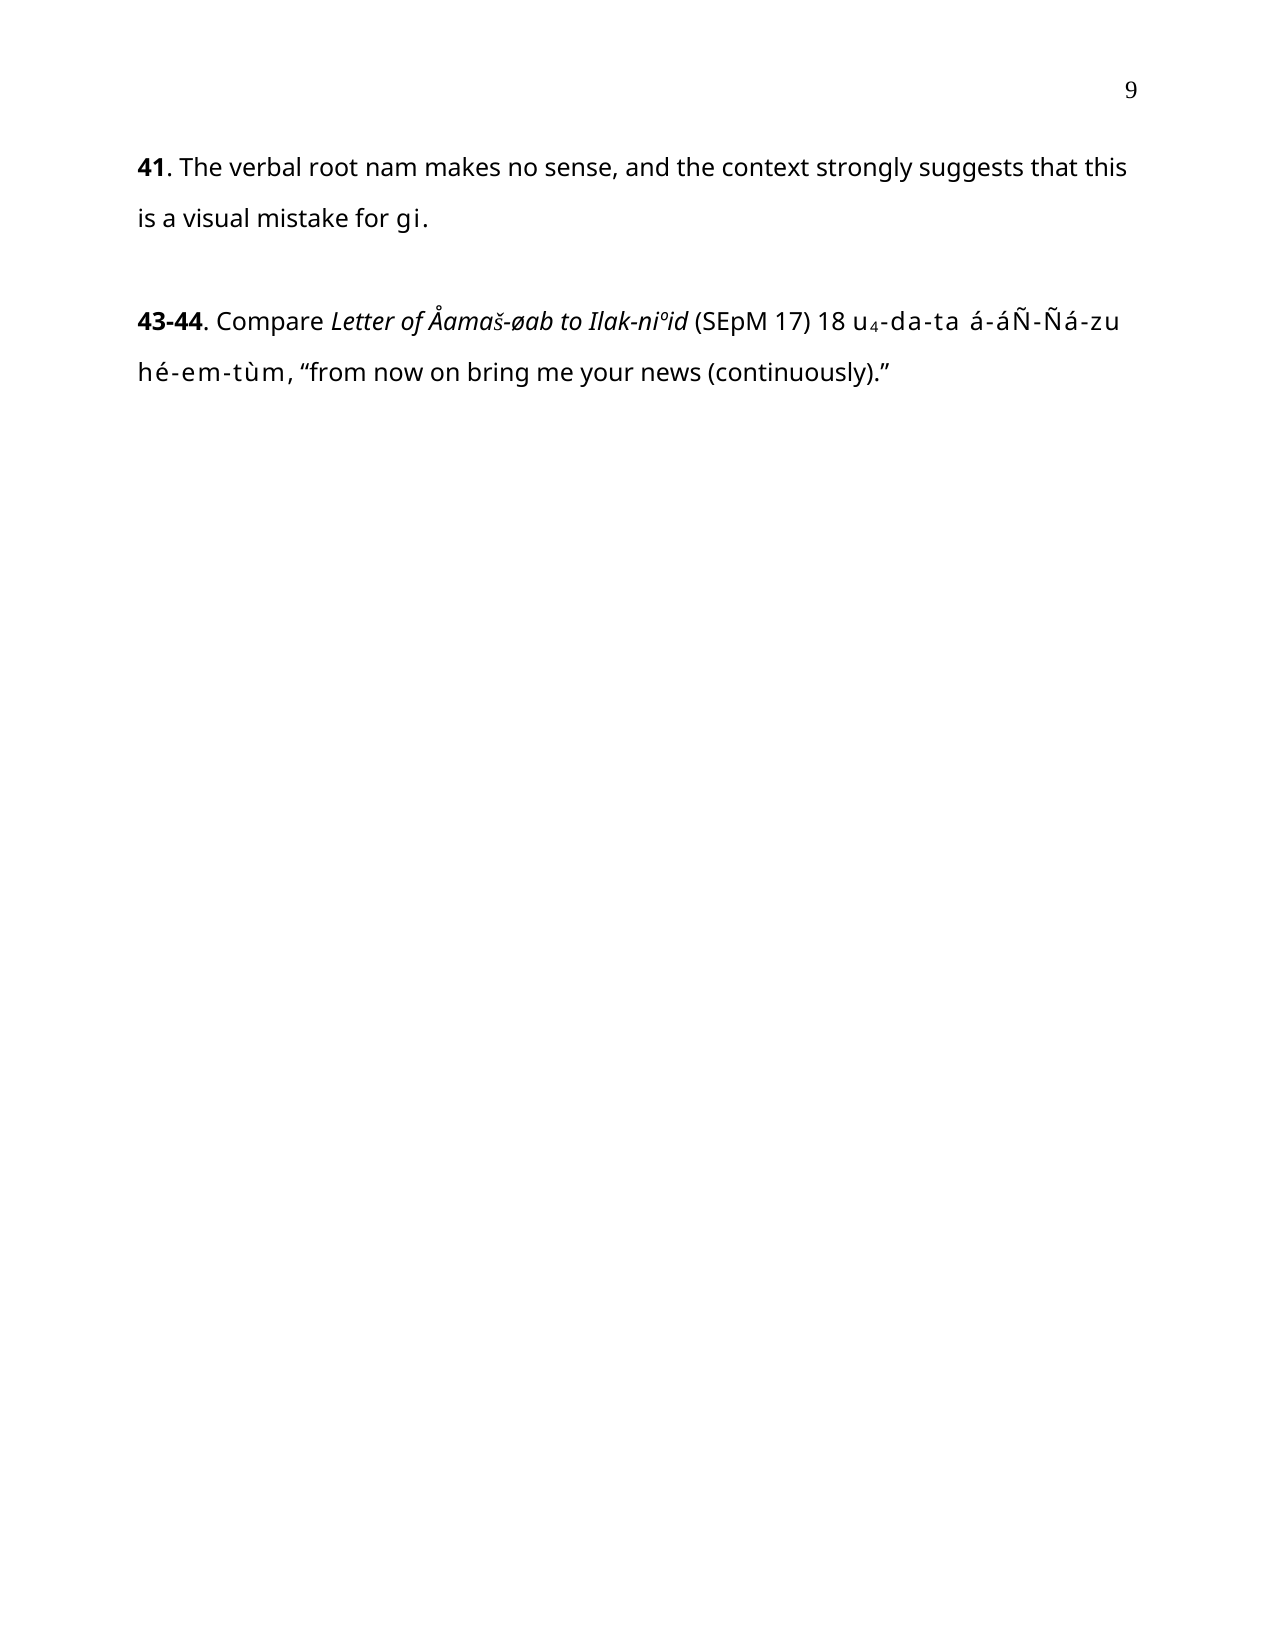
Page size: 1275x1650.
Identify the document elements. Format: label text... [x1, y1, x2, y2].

text 43-44. Compare Letter of Åamaš-øab to Ilak-niºid (SEpM 17) 18 u4-da-ta á-áÑ-Ñá-zu hé-em-tùm, “from now on bring me your news (continuously).” [137, 303, 1138, 388]
text 41. The verbal root nam makes no sense, and the context strongly suggests that this is a visual mistake for gi. [137, 150, 1138, 235]
